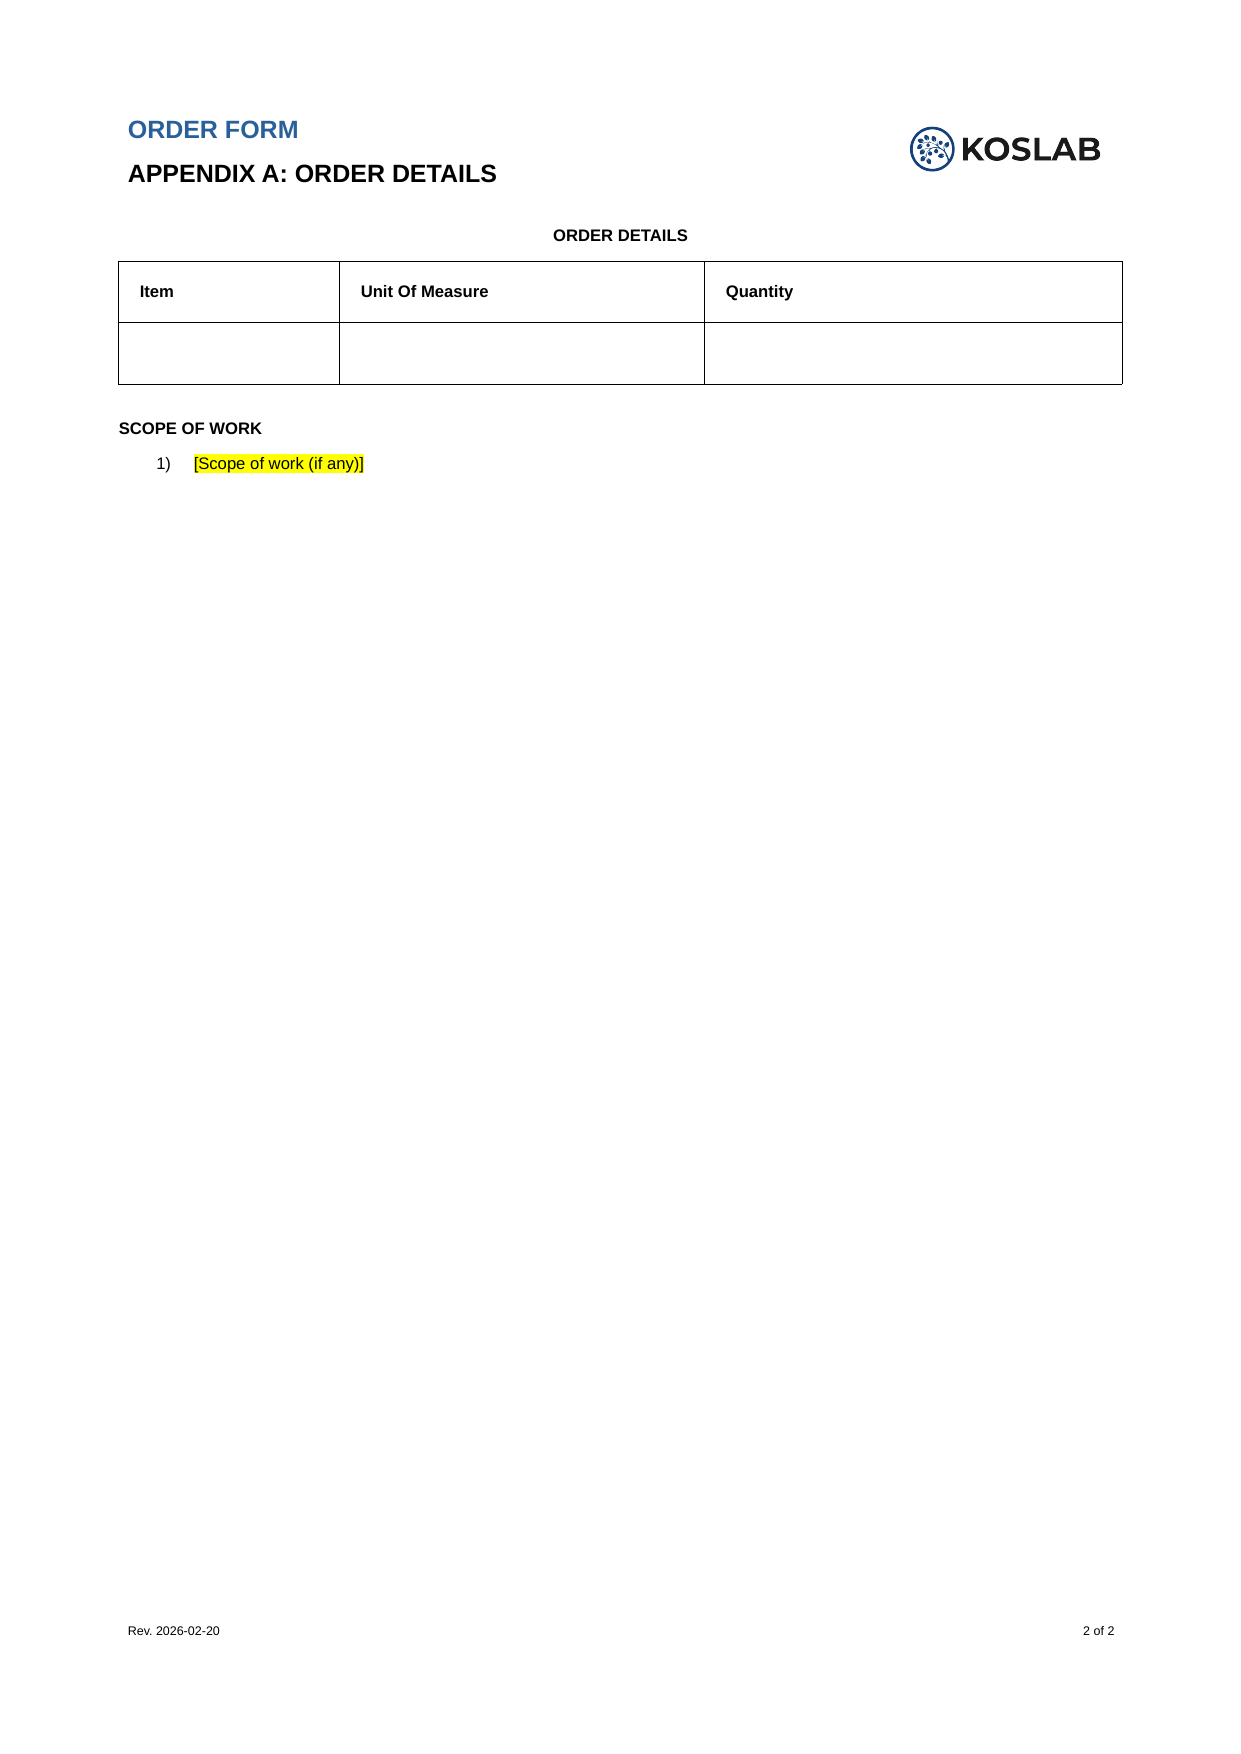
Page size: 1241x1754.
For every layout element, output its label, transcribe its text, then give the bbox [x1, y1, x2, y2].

table_cell [340, 323, 704, 383]
picture [895, 115, 1115, 183]
table_header Item [119, 262, 339, 322]
text SCOPE OF WORK [118, 418, 1122, 438]
table_header Quantity [705, 262, 1122, 322]
table_header Unit Of Measure [340, 262, 704, 322]
list [Scope of work (if any)] [156, 453, 1122, 473]
table_cell [119, 323, 339, 383]
table_cell [705, 323, 1122, 383]
text ORDER DETAILS [118, 226, 1122, 245]
